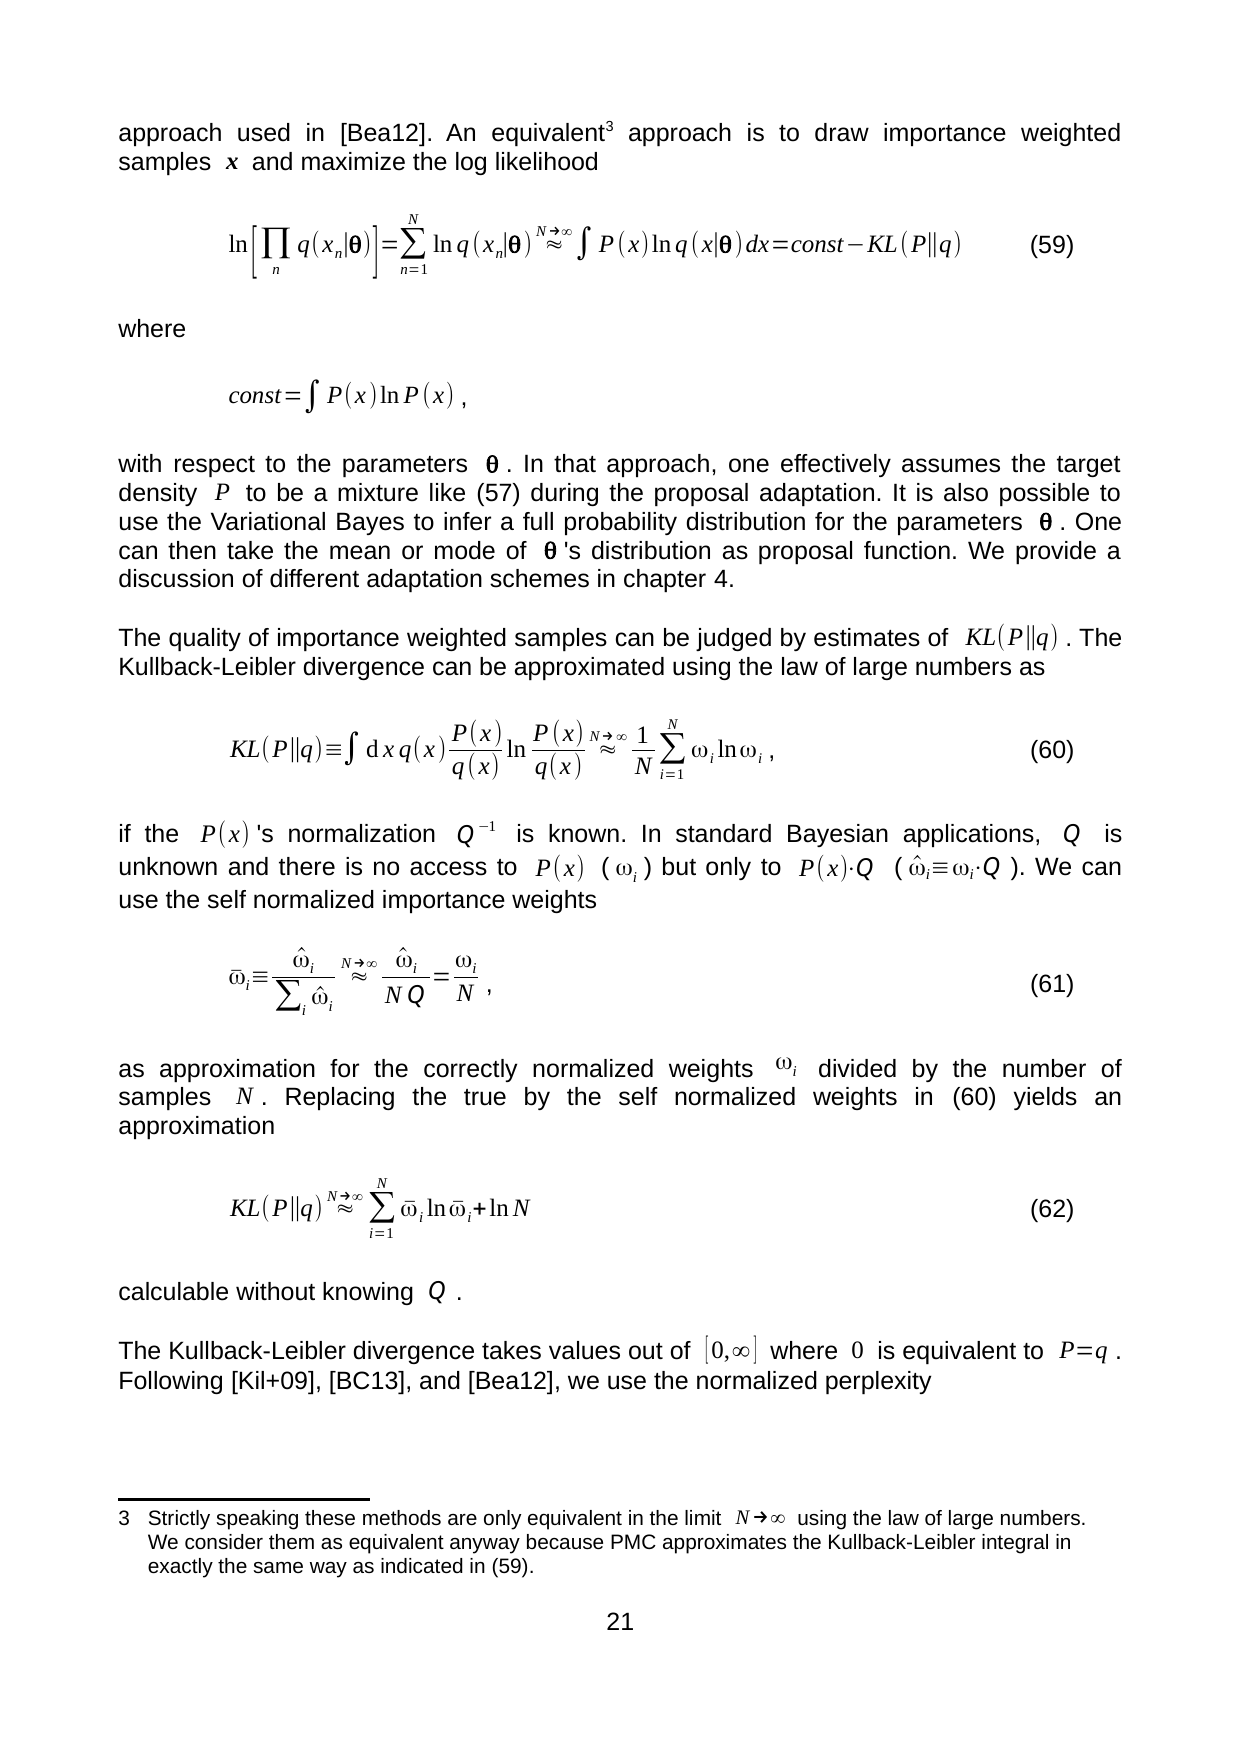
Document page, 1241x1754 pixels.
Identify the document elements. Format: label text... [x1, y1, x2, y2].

text In (58) we dropped the constant prefactor . We are NOT guaranteed to minimize when we minimize the Kullback-Leibler divergence. Nevertheless, we can hope to approach the unique global minimum because . Population Monte Carlo (PMC), a common adaptive Importance Sampling algorithm is based on the minimization of . All of PMC's details are described for example in [Cap+08] or [HOD+12]. This is also the approach used in [Bea12]. An equivalent approach is to draw importance weighted samples and maximize the log likelihood [118, 118, 1122, 176]
text Strictly speaking these methods are only equivalent in the limit using the law of large numbers. We consider them as equivalent anyway because PMC approximates the Kullback-Leibler integral in exactly the same way as indicated in (59). [118, 1506, 1122, 1578]
text calculable without knowing . [118, 1276, 1122, 1306]
table_header [1024, 372, 1123, 421]
table_header [217, 1169, 1024, 1247]
text as approximation for the correctly normalized weights divided by the number of samples . Replacing the true by the self normalized weights in (60) yields an approximation [118, 1054, 1122, 1140]
text The Kullback-Leibler divergence takes values out of where is equivalent to . Following [Kil+09], [BC13], and [Bea12], we use the normalized perplexity [118, 1335, 1122, 1394]
table_header , [217, 941, 1024, 1025]
table_header [118, 204, 216, 285]
table_header (62) [1024, 1169, 1123, 1247]
text with respect to the parameters . In that approach, one effectively assumes the target density to be a mixture like (57) during the proposal adaptation. It is also possible to use the Variational Bayes to infer a full probability distribution for the parameters . One can then take the mean or mode of 's distribution as proposal function. We provide a discussion of different adaptation schemes in chapter 4. [118, 449, 1122, 593]
text The quality of importance weighted samples can be judged by estimates of . The Kullback-Leibler divergence can be approximated using the law of large numbers as [118, 622, 1122, 681]
table_header (61) [1024, 941, 1123, 1025]
table_header [118, 372, 216, 421]
table_header (60) [1024, 710, 1123, 788]
table_header [118, 710, 217, 788]
table_header , [217, 710, 1024, 788]
table_header [216, 204, 1024, 285]
table_header (59) [1024, 204, 1123, 285]
text where [118, 314, 1122, 343]
table_header [118, 1169, 217, 1247]
table_header [118, 941, 217, 1025]
table_header , [216, 372, 1024, 421]
text if the 's normalization is known. In standard Bayesian applications, is unknown and there is no access to () but only to (). We can use the self normalized importance weights [118, 817, 1122, 912]
